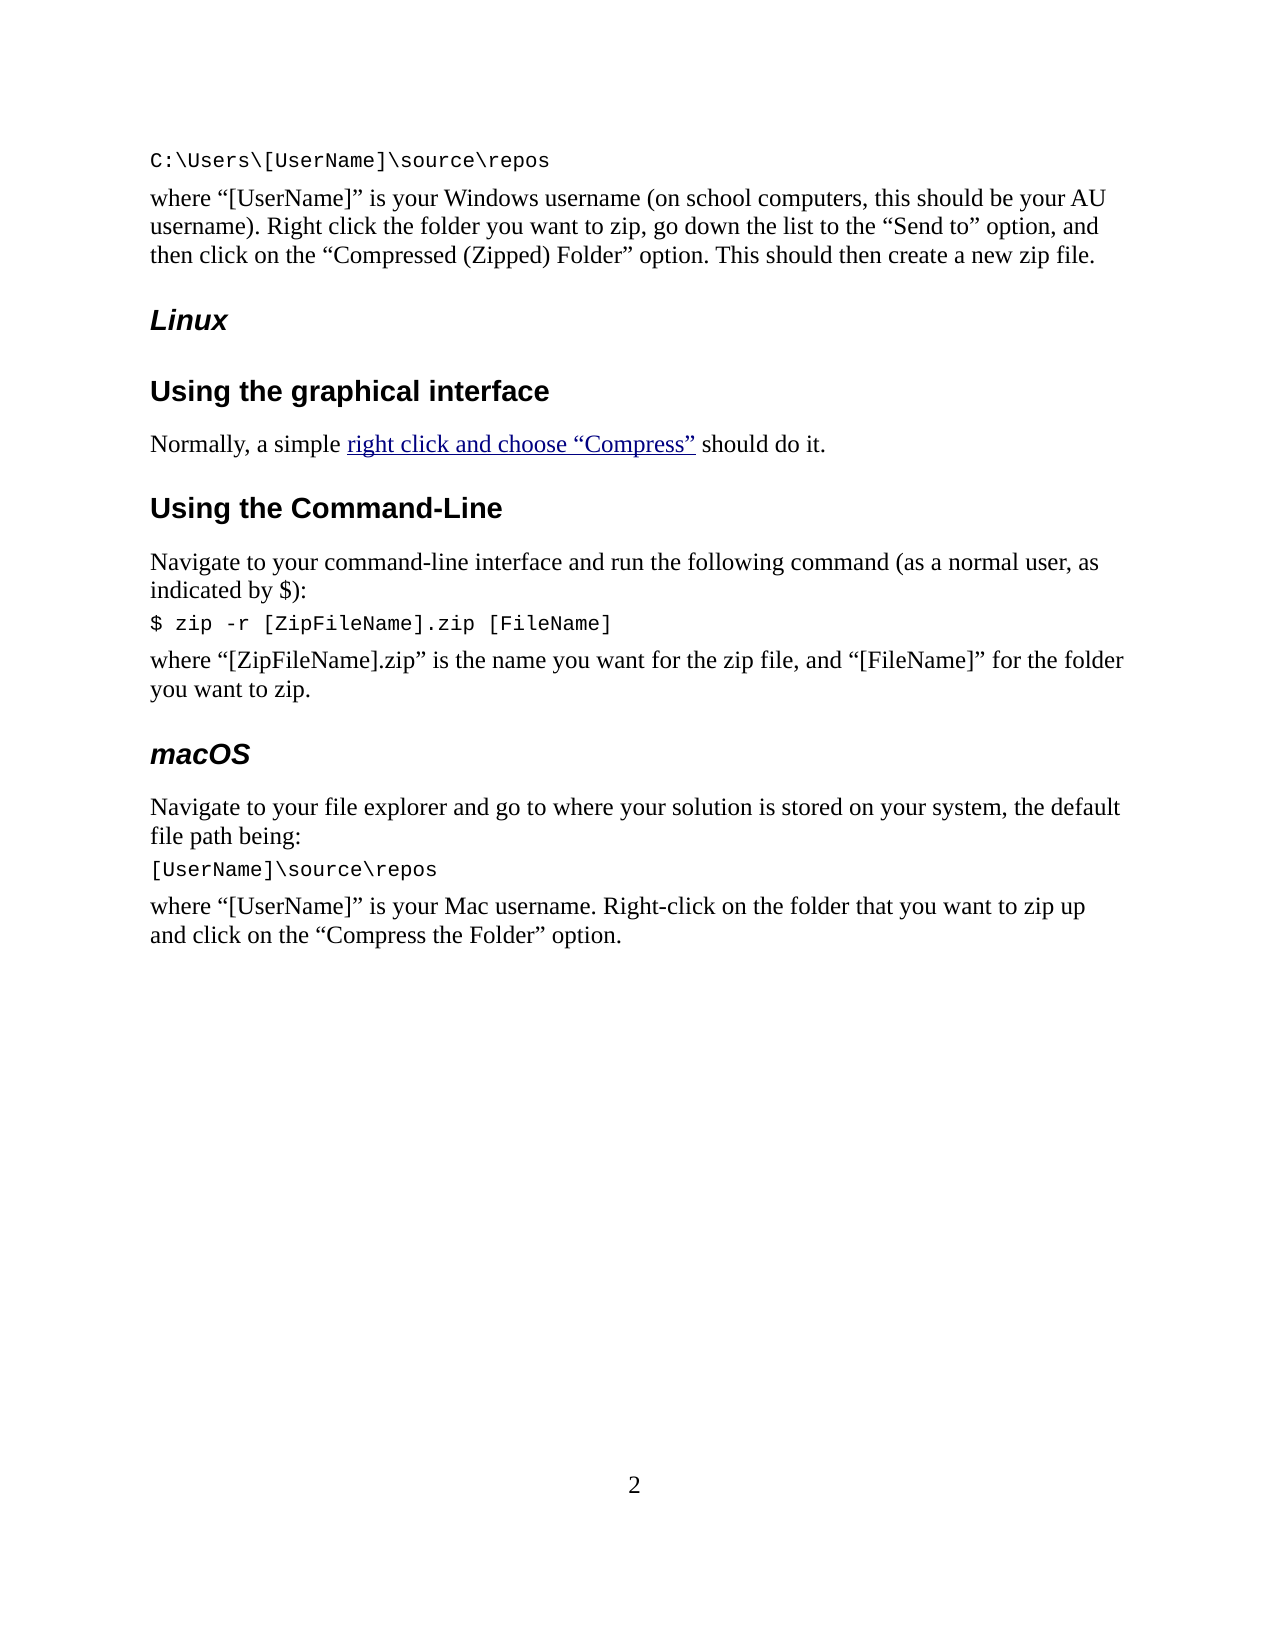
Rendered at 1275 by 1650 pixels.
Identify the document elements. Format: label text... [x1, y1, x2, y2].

text Navigate to your command-line interface and run the following command (as a normal user, as indicated by $): [150, 547, 1125, 604]
text [UserName]\source\repos [150, 858, 1125, 882]
text where “[UserName]” is your Windows username (on school computers, this should be your AU username). Right click the folder you want to zip, go down the list to the “Send to” option, and then click on the “Compressed (Zipped) Folder” option. This should then create a new zip file. [150, 183, 1125, 269]
subtitle Linux [150, 303, 1125, 336]
text where “[ZipFileName].zip” is the name you want for the zip file, and “[FileName]” for the folder you want to zip. [150, 646, 1125, 703]
text Normally, a simple right click and choose “Compress” should do it. [150, 429, 1125, 458]
text where “[UserName]” is your Mac username. Right-click on the folder that you want to zip up and click on the “Compress the Folder” option. [150, 891, 1125, 949]
text C:\Users\[UserName]\source\repos [150, 150, 1125, 174]
subtitle Using the Command-Line [150, 492, 1125, 525]
text $ zip -r [ZipFileName].zip [FileName] [150, 613, 1125, 637]
text Navigate to your file explorer and go to where your solution is stored on your system, the default file path being: [150, 792, 1125, 849]
subtitle macOS [150, 737, 1125, 771]
subtitle Using the graphical interface [150, 374, 1125, 407]
